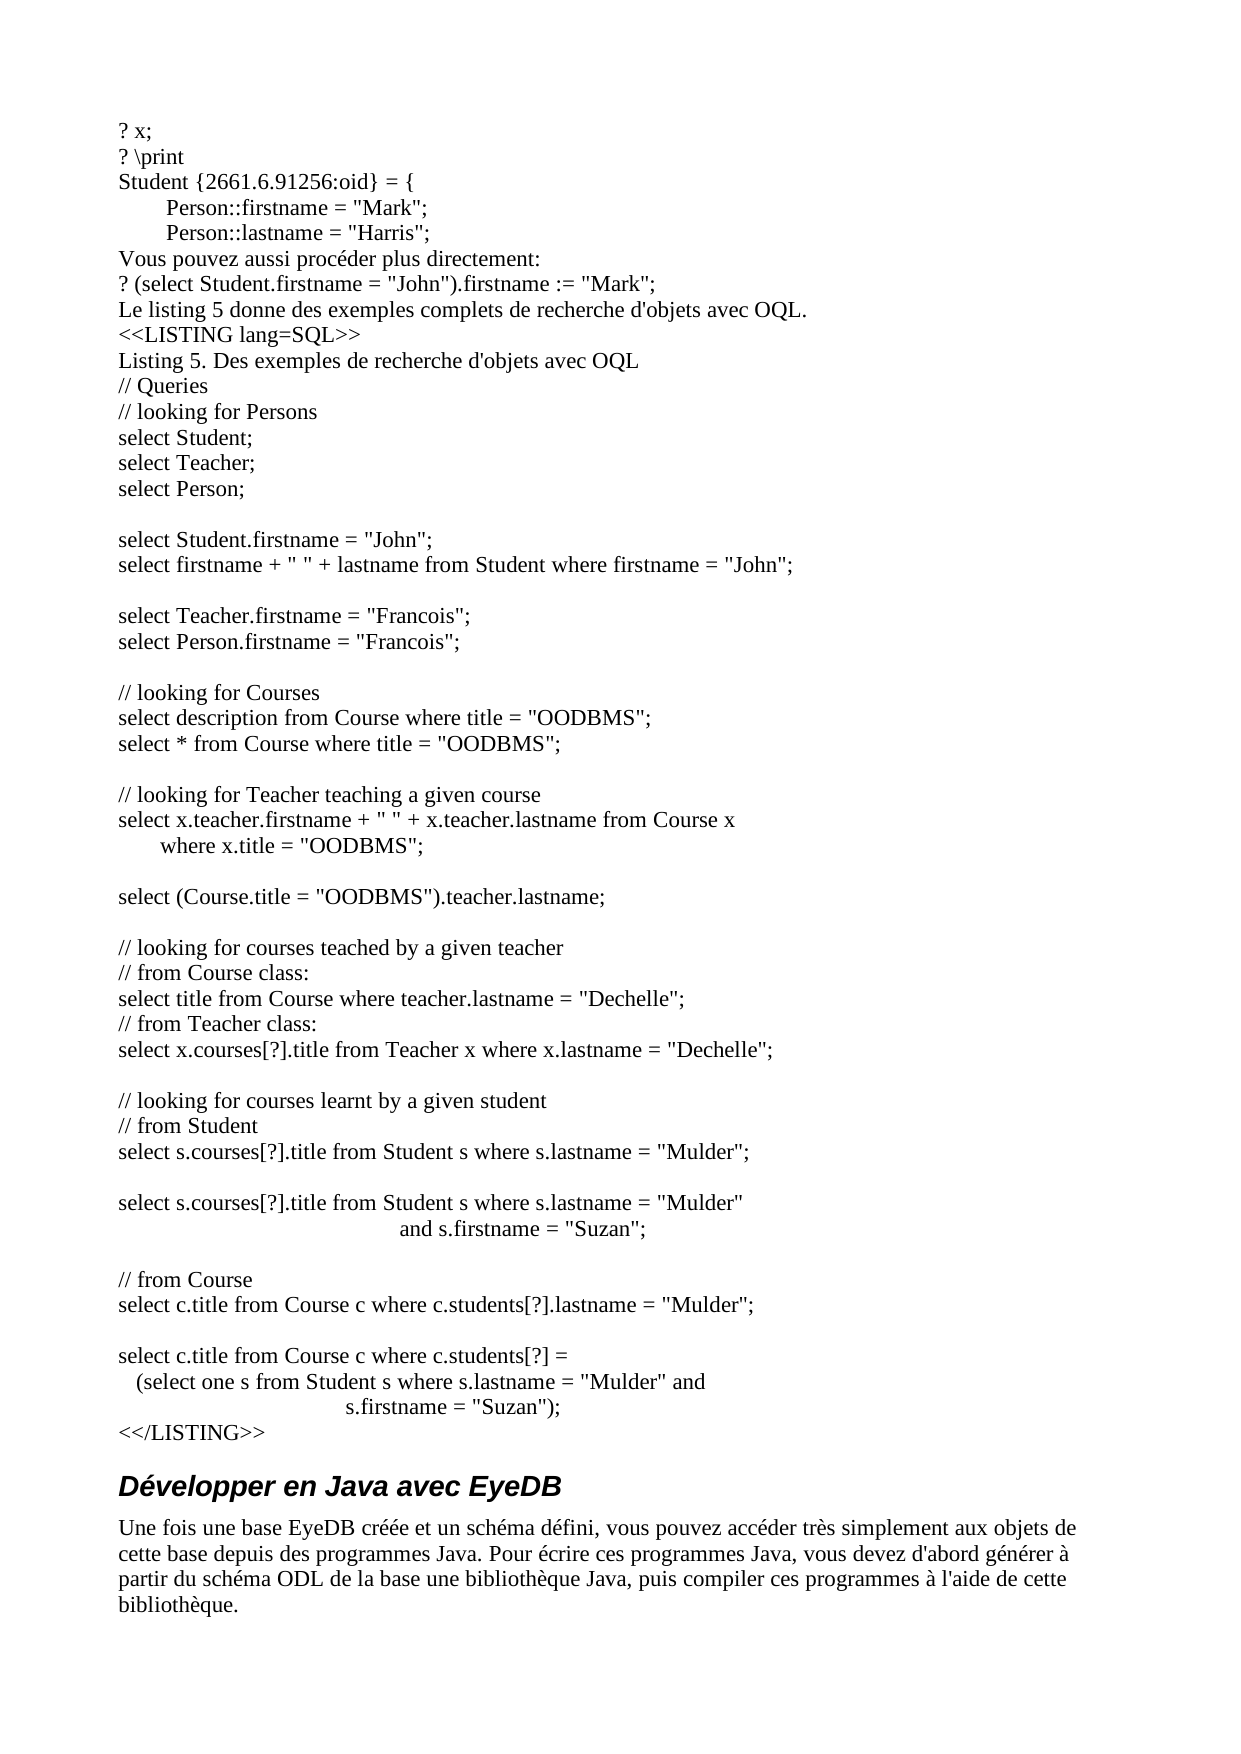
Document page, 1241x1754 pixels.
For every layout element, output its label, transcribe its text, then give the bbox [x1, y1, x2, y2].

text select c.title from Course c where c.students[?].lastname = "Mulder"; [118, 1292, 1122, 1318]
text select title from Course where teacher.lastname = "Dechelle"; [118, 986, 1122, 1011]
text select s.courses[?].title from Student s where s.lastname = "Mulder" [118, 1190, 1122, 1216]
text // from Teacher class: [118, 1011, 1122, 1037]
text select x.courses[?].title from Teacher x where x.lastname = "Dechelle"; [118, 1037, 1122, 1062]
text // from Course class: [118, 960, 1122, 986]
text select Teacher; [118, 450, 1122, 475]
text and s.firstname = "Suzan"; [118, 1216, 1122, 1241]
text select x.teacher.firstname + " " + x.teacher.lastname from Course x [118, 807, 1122, 833]
text // Queries [118, 373, 1122, 399]
text // looking for Teacher teaching a given course [118, 782, 1122, 807]
text // from Course [118, 1267, 1122, 1292]
text select (Course.title = "OODBMS").teacher.lastname; [118, 884, 1122, 909]
text select Teacher.firstname = "Francois"; [118, 603, 1122, 628]
text where x.title = "OODBMS"; [118, 833, 1122, 858]
text Une fois une base EyeDB créée et un schéma défini, vous pouvez accéder très simplement aux objets de cette base depuis des programmes Java. Pour écrire ces programmes Java, vous devez d'abord générer à partir du schéma ODL de la base une bibliothèque Java, puis compiler ces programmes à l'aide de cette bibliothèque. [118, 1515, 1122, 1617]
text select Student; [118, 424, 1122, 450]
text select description from Course where title = "OODBMS"; [118, 705, 1122, 731]
text select firstname + " " + lastname from Student where firstname = "John"; [118, 552, 1122, 577]
text // from Student [118, 1113, 1122, 1139]
text <<LISTING lang=SQL>> [118, 322, 1122, 348]
text select * from Course where title = "OODBMS"; [118, 731, 1122, 756]
text // looking for Courses [118, 679, 1122, 705]
subtitle Développer en Java avec EyeDB [118, 1470, 1122, 1503]
text // looking for courses learnt by a given student [118, 1088, 1122, 1113]
text ? (select Student.firstname = "John").firstname := "Mark"; [118, 271, 1122, 297]
text (select one s from Student s where s.lastname = "Mulder" and [118, 1369, 1122, 1394]
text // looking for Persons [118, 399, 1122, 424]
text ? x; ? \print Student {2661.6.91256:oid} = { Person::firstname = "Mark"; Person::lastname = "Harris"; [118, 118, 1122, 246]
text Listing 5. Des exemples de recherche d'objets avec OQL [118, 348, 1122, 373]
text // looking for courses teached by a given teacher [118, 935, 1122, 960]
text s.firstname = "Suzan"); [118, 1394, 1122, 1420]
text select Person; [118, 475, 1122, 501]
text <</LISTING>> [118, 1420, 1122, 1445]
text select c.title from Course c where c.students[?] = [118, 1343, 1122, 1369]
text select s.courses[?].title from Student s where s.lastname = "Mulder"; [118, 1139, 1122, 1164]
text select Person.firstname = "Francois"; [118, 628, 1122, 654]
text select Student.firstname = "John"; [118, 526, 1122, 552]
text Le listing 5 donne des exemples complets de recherche d'objets avec OQL. [118, 297, 1122, 322]
text Vous pouvez aussi procéder plus directement: [118, 246, 1122, 271]
